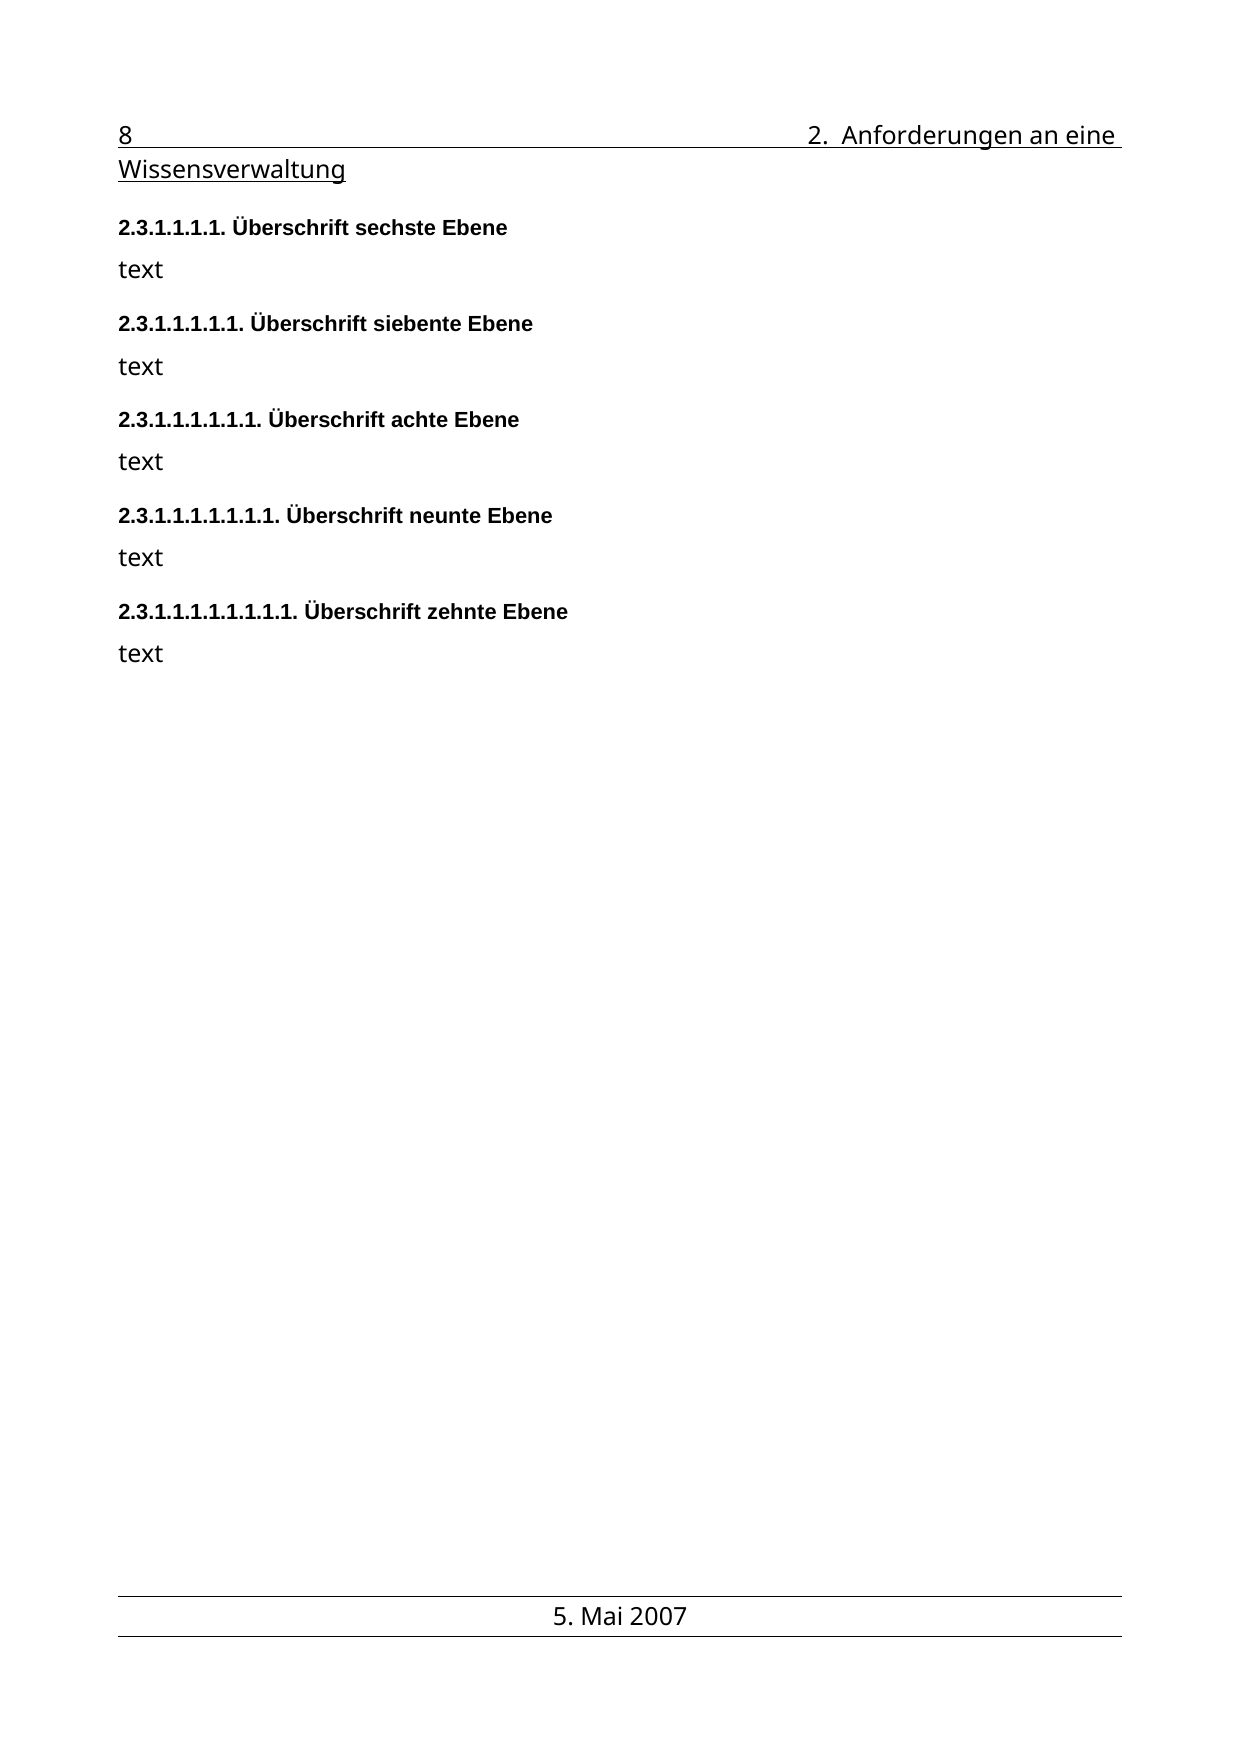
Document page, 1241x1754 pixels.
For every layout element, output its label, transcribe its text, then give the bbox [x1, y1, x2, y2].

text text [118, 636, 1122, 670]
text text [118, 540, 1122, 574]
subtitle Überschrift siebente Ebene [118, 311, 1122, 336]
subtitle Überschrift sechste Ebene [118, 216, 1122, 240]
text text [118, 252, 1122, 286]
subtitle Überschrift achte Ebene [118, 407, 1122, 432]
text text [118, 444, 1122, 478]
text text [118, 348, 1122, 382]
subtitle Überschrift neunte Ebene [118, 503, 1122, 528]
subtitle Überschrift zehnte Ebene [118, 599, 1122, 624]
